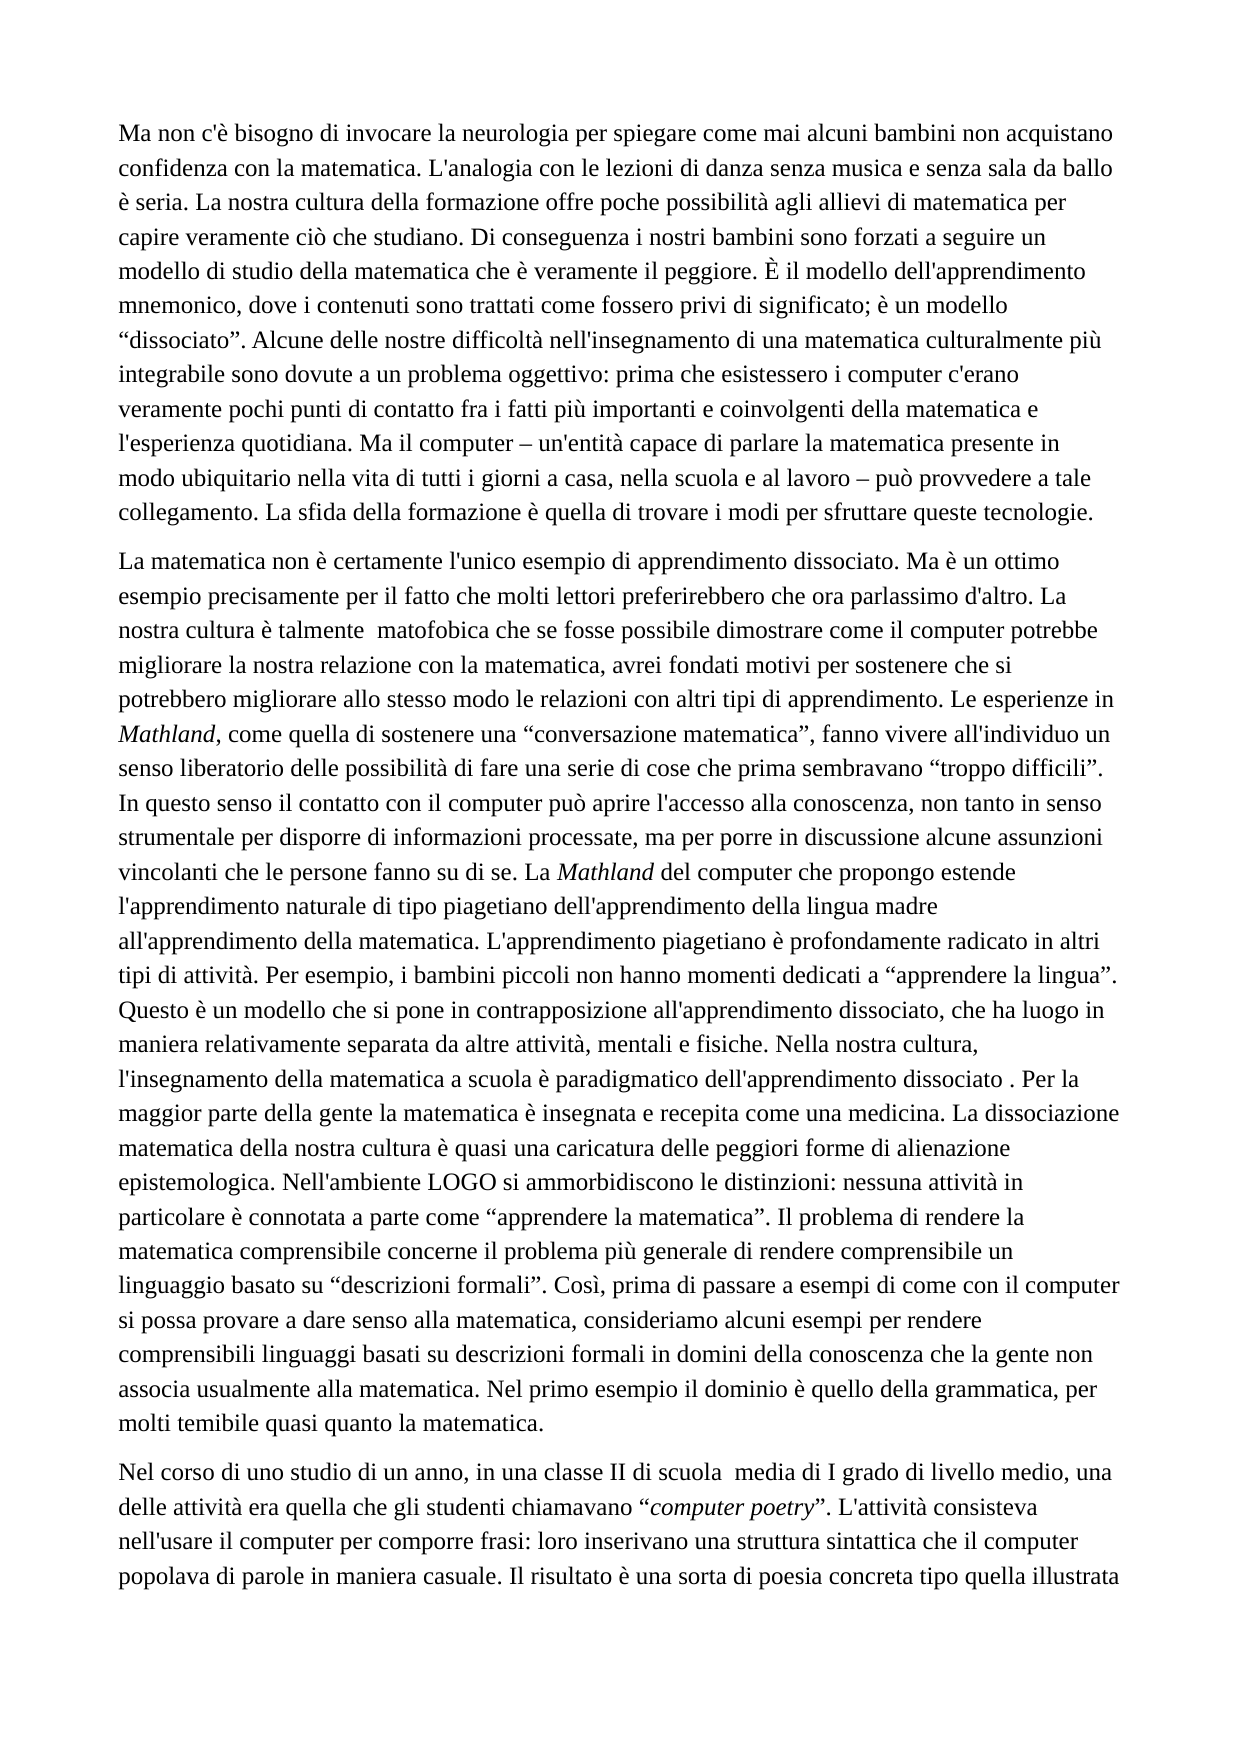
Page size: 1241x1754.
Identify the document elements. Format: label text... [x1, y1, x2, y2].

text Nel corso di uno studio di un anno, in una classe II di scuola media di I grado di livello medio, una delle attività era quella che gli studenti chiamavano “computer poetry”. L'attività consisteva nell'usare il computer per comporre frasi: loro inserivano una struttura sintattica che il computer popolava di parole in maniera casuale. Il risultato è una sorta di poesia concreta tipo quella illustrata qui sotto: [118, 1457, 1122, 1590]
text La matematica non è certamente l'unico esempio di apprendimento dissociato. Ma è un ottimo esempio precisamente per il fatto che molti lettori preferirebbero che ora parlassimo d'altro. La nostra cultura è talmente matofobica che se fosse possibile dimostrare come il computer potrebbe migliorare la nostra relazione con la matematica, avrei fondati motivi per sostenere che si potrebbero migliorare allo stesso modo le relazioni con altri tipi di apprendimento. Le esperienze in Mathland, come quella di sostenere una “conversazione matematica”, fanno vivere all'individuo un senso liberatorio delle possibilità di fare una serie di cose che prima sembravano “troppo difficili”. In questo senso il contatto con il computer può aprire l'accesso alla conoscenza, non tanto in senso strumentale per disporre di informazioni processate, ma per porre in discussione alcune assunzioni vincolanti che le persone fanno su di se. La Mathland del computer che propongo estende l'apprendimento naturale di tipo piagetiano dell'apprendimento della lingua madre all'apprendimento della matematica. L'apprendimento piagetiano è profondamente radicato in altri tipi di attività. Per esempio, i bambini piccoli non hanno momenti dedicati a “apprendere la lingua”. Questo è un modello che si pone in contrapposizione all'apprendimento dissociato, che ha luogo in maniera relativamente separata da altre attività, mentali e fisiche. Nella nostra cultura, l'insegnamento della matematica a scuola è paradigmatico dell'apprendimento dissociato . Per la maggior parte della gente la matematica è insegnata e recepita come una medicina. La dissociazione matematica della nostra cultura è quasi una caricatura delle peggiori forme di alienazione epistemologica. Nell'ambiente LOGO si ammorbidiscono le distinzioni: nessuna attività in particolare è connotata a parte come “apprendere la matematica”. Il problema di rendere la matematica comprensibile concerne il problema più generale di rendere comprensibile un linguaggio basato su “descrizioni formali”. Così, prima di passare a esempi di come con il computer si possa provare a dare senso alla matematica, consideriamo alcuni esempi per rendere comprensibili linguaggi basati su descrizioni formali in domini della conoscenza che la gente non associa usualmente alla matematica. Nel primo esempio il dominio è quello della grammatica, per molti temibile quasi quanto la matematica. [118, 546, 1122, 1437]
text Ma non c'è bisogno di invocare la neurologia per spiegare come mai alcuni bambini non acquistano confidenza con la matematica. L'analogia con le lezioni di danza senza musica e senza sala da ballo è seria. La nostra cultura della formazione offre poche possibilità agli allievi di matematica per capire veramente ciò che studiano. Di conseguenza i nostri bambini sono forzati a seguire un modello di studio della matematica che è veramente il peggiore. È il modello dell'apprendimento mnemonico, dove i contenuti sono trattati come fossero privi di significato; è un modello “dissociato”. Alcune delle nostre difficoltà nell'insegnamento di una matematica culturalmente più integrabile sono dovute a un problema oggettivo: prima che esistessero i computer c'erano veramente pochi punti di contatto fra i fatti più importanti e coinvolgenti della matematica e l'esperienza quotidiana. Ma il computer – un'entità capace di parlare la matematica presente in modo ubiquitario nella vita di tutti i giorni a casa, nella scuola e al lavoro – può provvedere a tale collegamento. La sfida della formazione è quella di trovare i modi per sfruttare queste tecnologie. [118, 118, 1122, 526]
